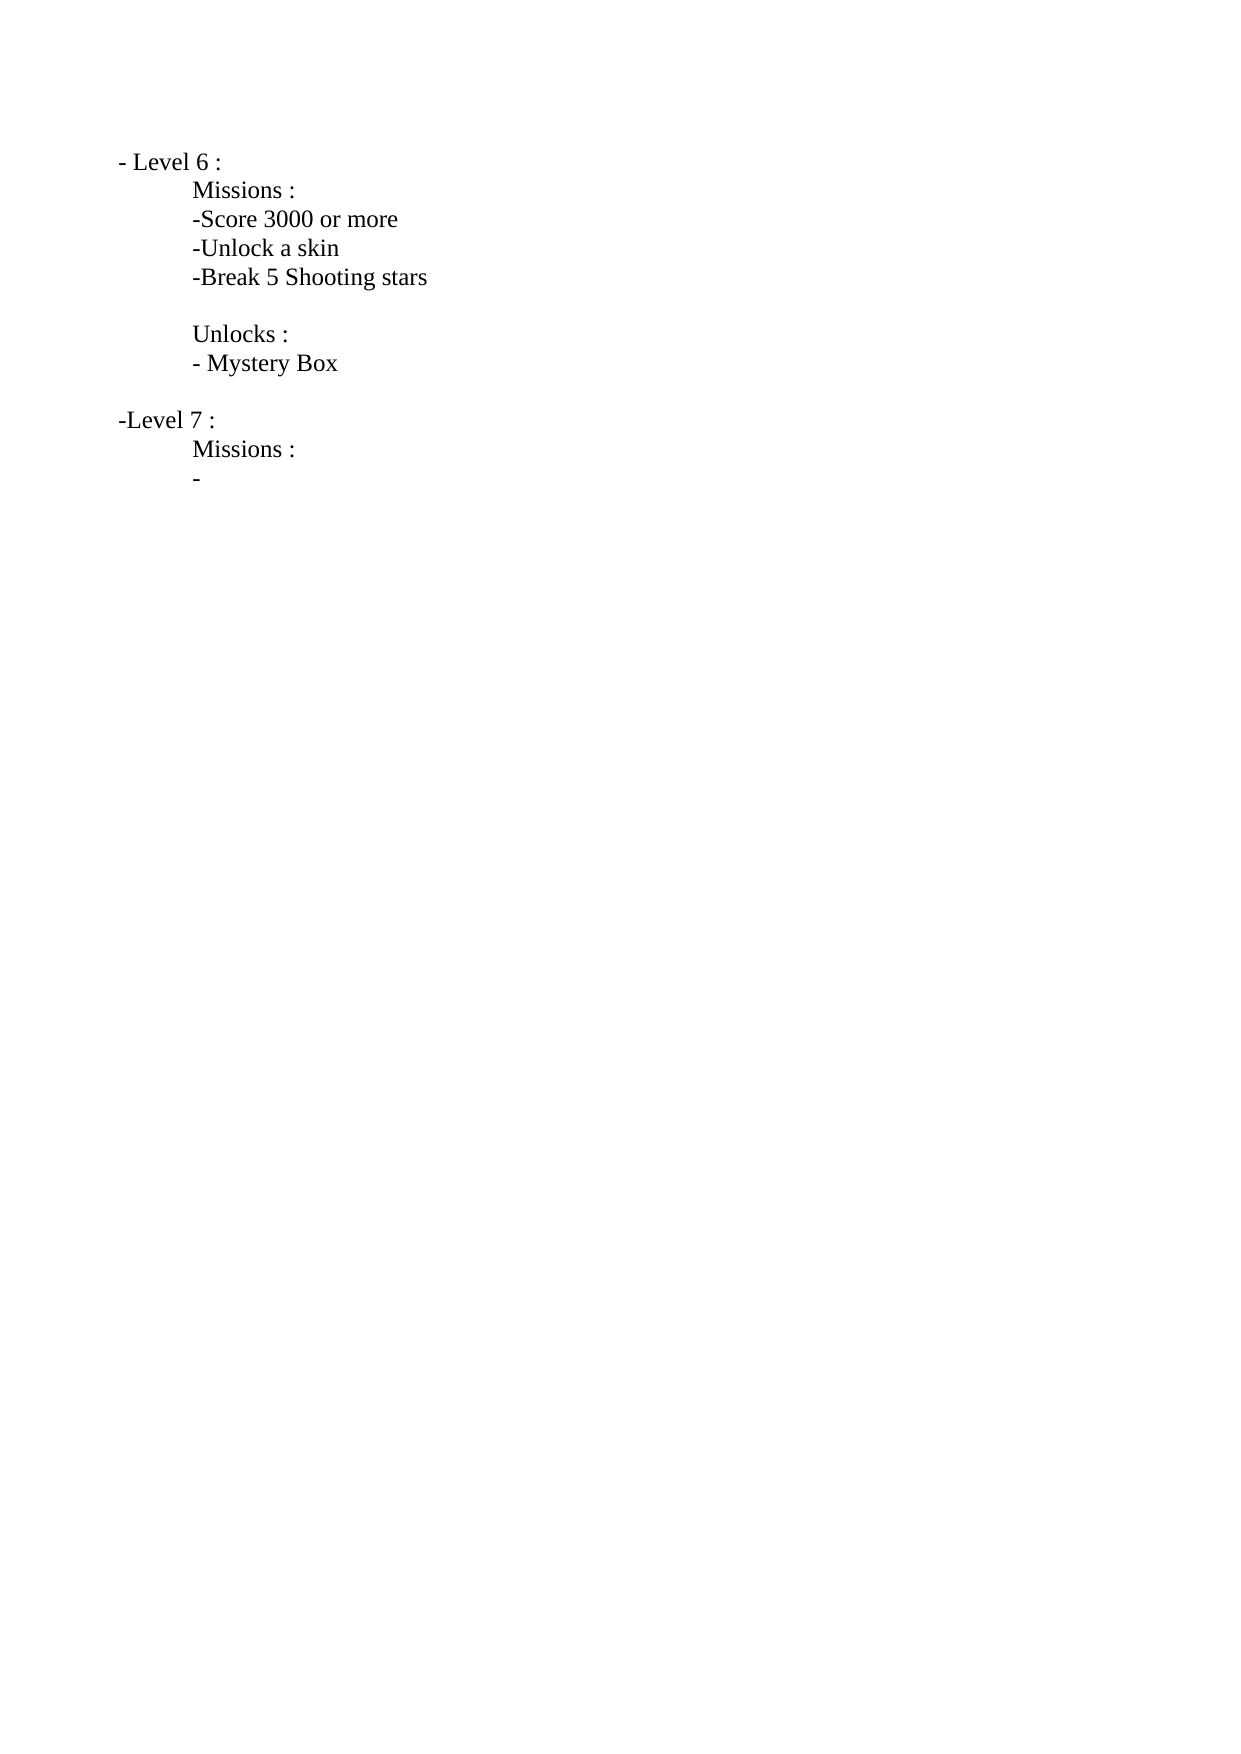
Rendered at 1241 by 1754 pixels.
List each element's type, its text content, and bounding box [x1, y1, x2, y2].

text -Unlock a skin [118, 233, 1122, 262]
text - Mystery Box [118, 348, 1122, 377]
text -Level 7 : [118, 406, 1122, 434]
text Unlocks : [118, 319, 1122, 348]
text -Score 3000 or more [118, 204, 1122, 233]
text Missions : [118, 434, 1122, 463]
text - [118, 463, 1122, 492]
text - Level 6 : [118, 147, 1122, 176]
text -Break 5 Shooting stars [118, 262, 1122, 291]
text Missions : [118, 176, 1122, 204]
